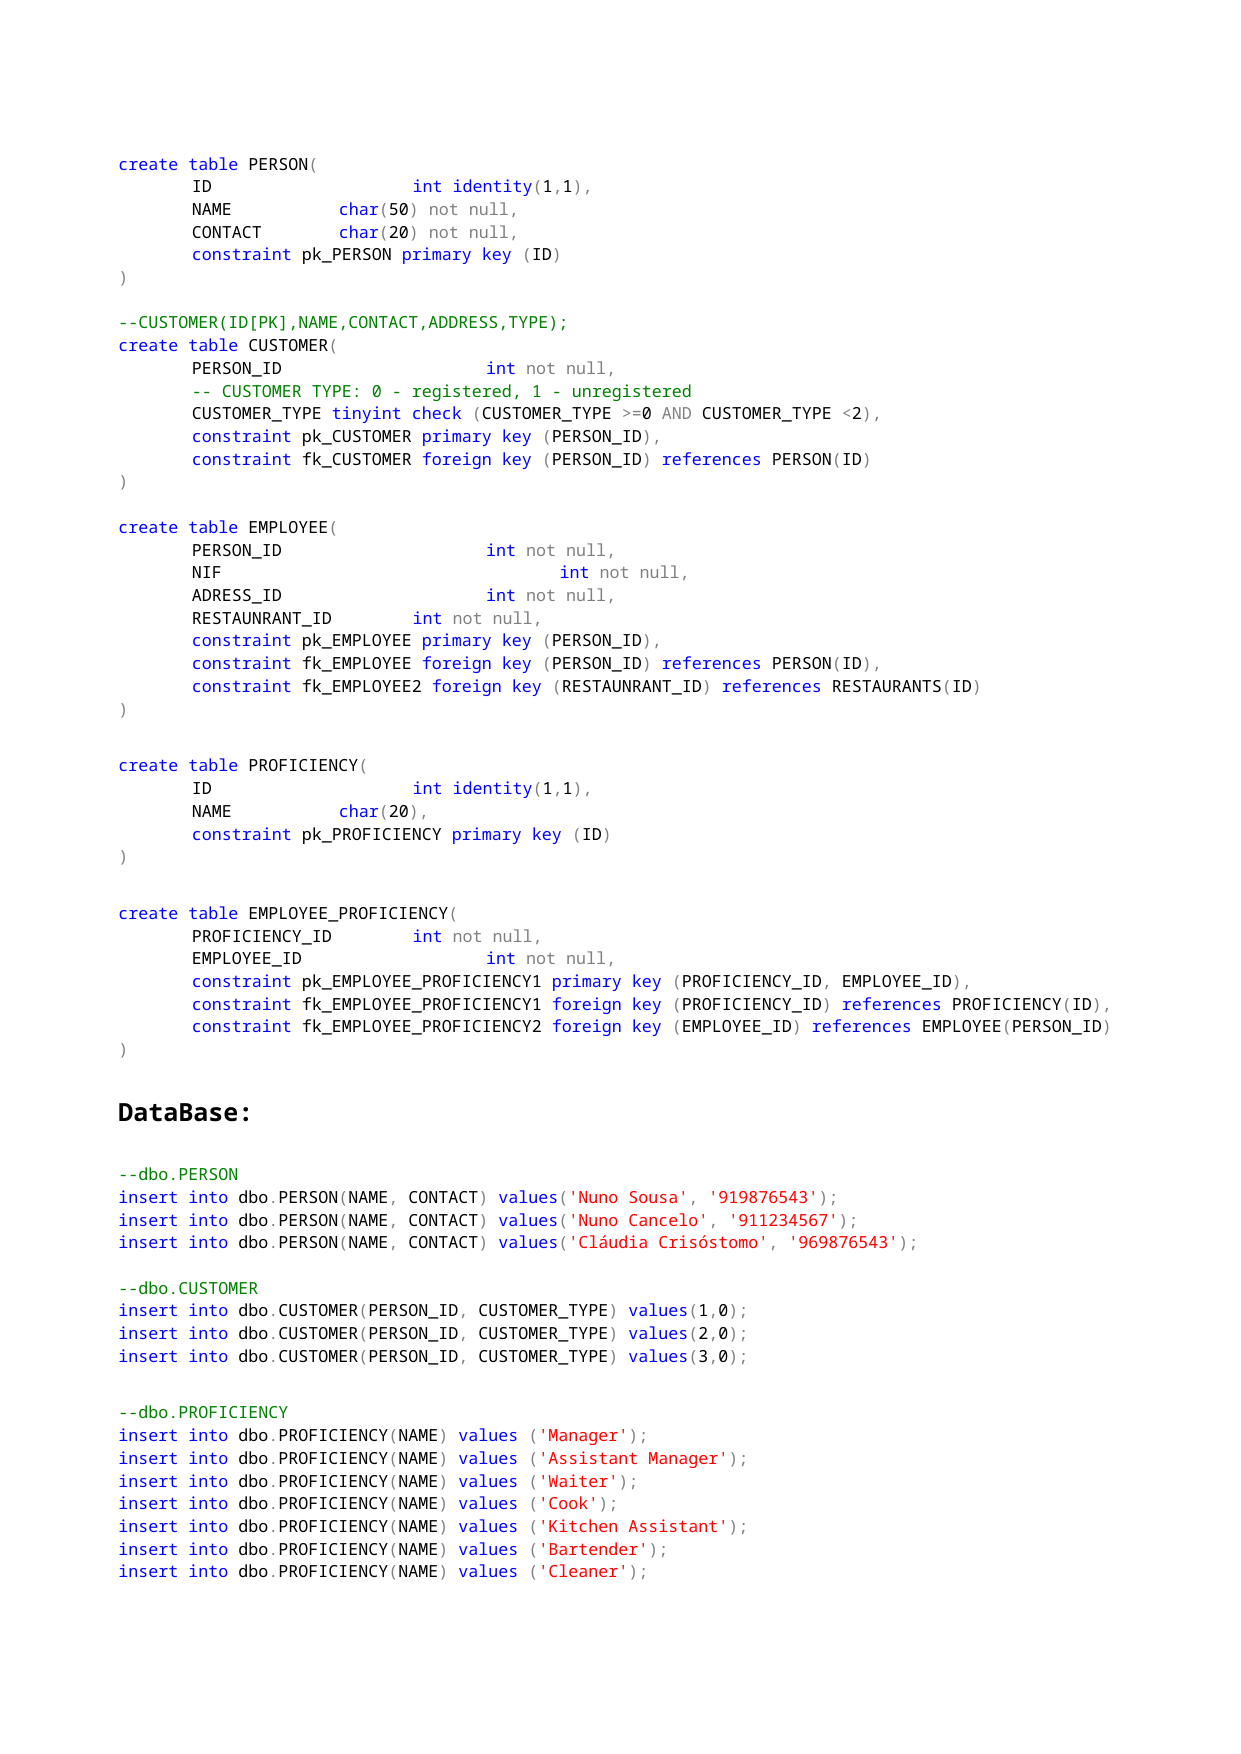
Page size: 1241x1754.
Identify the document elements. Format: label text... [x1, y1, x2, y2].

text --dbo.PERSON [118, 1163, 1122, 1185]
text ) [118, 1038, 1122, 1061]
text DataBase: [118, 1094, 1122, 1129]
text --CUSTOMER(ID[PK],NAME,CONTACT,ADDRESS,TYPE); [118, 311, 1122, 334]
text ID int identity(1,1), [118, 777, 1122, 799]
text CONTACT char(20) not null, [118, 220, 1122, 243]
text insert into dbo.PROFICIENCY(NAME) values ('Bartender'); [118, 1537, 1122, 1560]
text constraint fk_EMPLOYEE2 foreign key (RESTAUNRANT_ID) references RESTAURANTS(ID) [118, 674, 1122, 697]
text insert into dbo.PERSON(NAME, CONTACT) values('Nuno Sousa', '919876543'); [118, 1185, 1122, 1208]
text constraint fk_EMPLOYEE_PROFICIENCY1 foreign key (PROFICIENCY_ID) references PROFICIENCY(ID), [118, 992, 1122, 1015]
text CUSTOMER_TYPE tinyint check (CUSTOMER_TYPE >=0 AND CUSTOMER_TYPE <2), [118, 402, 1122, 425]
text insert into dbo.CUSTOMER(PERSON_ID, CUSTOMER_TYPE) values(3,0); [118, 1344, 1122, 1367]
text constraint pk_CUSTOMER primary key (PERSON_ID), [118, 425, 1122, 447]
text constraint pk_PROFICIENCY primary key (ID) [118, 822, 1122, 845]
text create table EMPLOYEE_PROFICIENCY( [118, 902, 1122, 924]
text ) [118, 266, 1122, 288]
text ) [118, 845, 1122, 867]
text create table EMPLOYEE( [118, 516, 1122, 538]
text insert into dbo.CUSTOMER(PERSON_ID, CUSTOMER_TYPE) values(2,0); [118, 1322, 1122, 1344]
text create table CUSTOMER( [118, 334, 1122, 357]
text insert into dbo.PROFICIENCY(NAME) values ('Waiter'); [118, 1469, 1122, 1492]
text ) [118, 697, 1122, 720]
text EMPLOYEE_ID int not null, [118, 947, 1122, 970]
text --dbo.PROFICIENCY [118, 1401, 1122, 1424]
text constraint pk_PERSON primary key (ID) [118, 243, 1122, 266]
text insert into dbo.PROFICIENCY(NAME) values ('Cook'); [118, 1492, 1122, 1515]
text constraint pk_EMPLOYEE_PROFICIENCY1 primary key (PROFICIENCY_ID, EMPLOYEE_ID), [118, 970, 1122, 992]
text insert into dbo.PROFICIENCY(NAME) values ('Assistant Manager'); [118, 1447, 1122, 1469]
text ADRESS_ID int not null, [118, 584, 1122, 606]
text NAME char(50) not null, [118, 198, 1122, 220]
text NIF int not null, [118, 561, 1122, 584]
text -- CUSTOMER TYPE: 0 - registered, 1 - unregistered [118, 379, 1122, 402]
text NAME char(20), [118, 799, 1122, 822]
text constraint fk_EMPLOYEE foreign key (PERSON_ID) references PERSON(ID), [118, 652, 1122, 674]
text constraint pk_EMPLOYEE primary key (PERSON_ID), [118, 629, 1122, 652]
text create table PROFICIENCY( [118, 754, 1122, 777]
text PERSON_ID int not null, [118, 357, 1122, 379]
text create table PERSON( [118, 152, 1122, 175]
text constraint fk_CUSTOMER foreign key (PERSON_ID) references PERSON(ID) [118, 447, 1122, 470]
text --dbo.CUSTOMER [118, 1276, 1122, 1299]
text RESTAUNRANT_ID int not null, [118, 606, 1122, 629]
text insert into dbo.PROFICIENCY(NAME) values ('Manager'); [118, 1424, 1122, 1447]
text ID int identity(1,1), [118, 175, 1122, 198]
text insert into dbo.PROFICIENCY(NAME) values ('Cleaner'); [118, 1560, 1122, 1583]
text insert into dbo.PERSON(NAME, CONTACT) values('Nuno Cancelo', '911234567'); [118, 1208, 1122, 1231]
text insert into dbo.PROFICIENCY(NAME) values ('Kitchen Assistant'); [118, 1515, 1122, 1537]
text insert into dbo.CUSTOMER(PERSON_ID, CUSTOMER_TYPE) values(1,0); [118, 1299, 1122, 1322]
text insert into dbo.PERSON(NAME, CONTACT) values('Cláudia Crisóstomo', '969876543'); [118, 1231, 1122, 1253]
text PERSON_ID int not null, [118, 538, 1122, 561]
text PROFICIENCY_ID int not null, [118, 924, 1122, 947]
text ) [118, 470, 1122, 493]
text constraint fk_EMPLOYEE_PROFICIENCY2 foreign key (EMPLOYEE_ID) references EMPLOYEE(PERSON_ID) [118, 1015, 1122, 1038]
